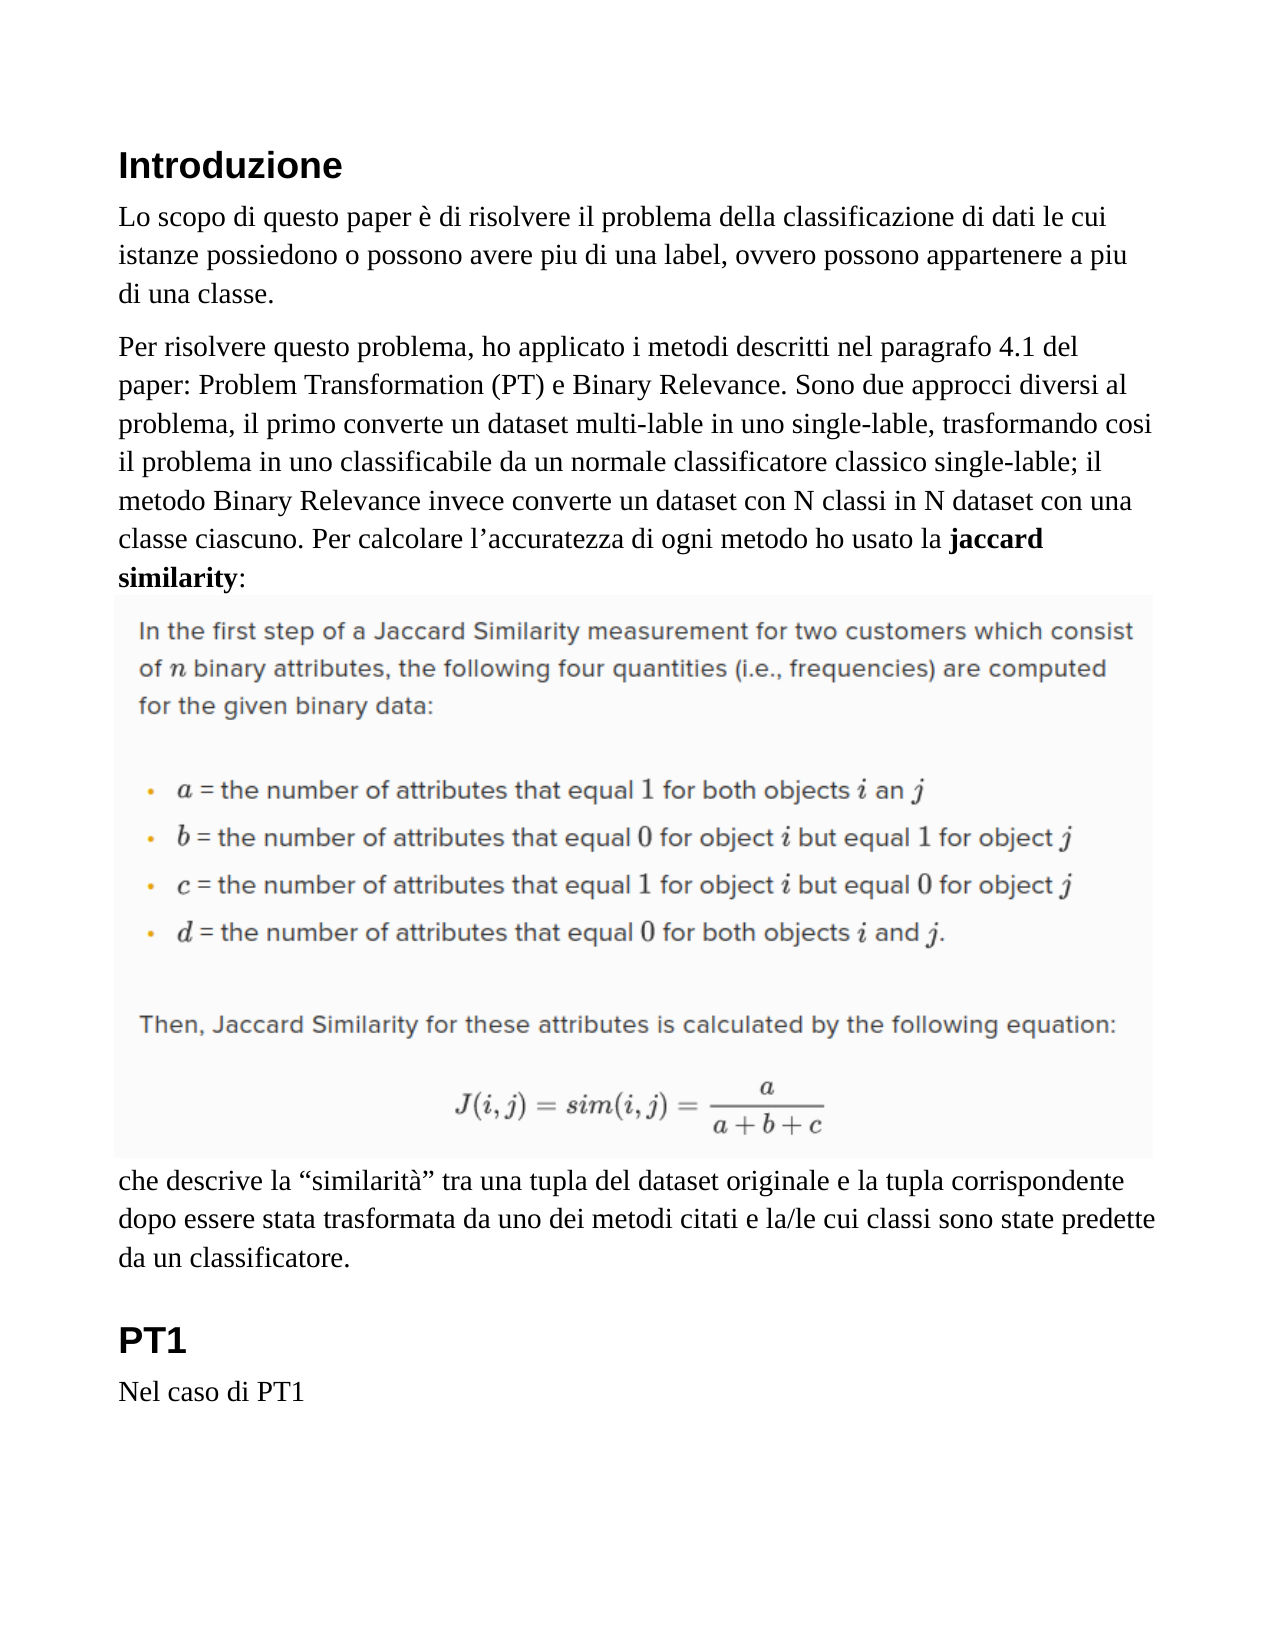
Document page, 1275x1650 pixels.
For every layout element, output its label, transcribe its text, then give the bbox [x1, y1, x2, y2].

text Nel caso di PT1 [118, 1374, 1157, 1407]
subtitle Introduzione [118, 143, 1157, 186]
subtitle PT1 [118, 1318, 1157, 1361]
text Lo scopo di questo paper è di risolvere il problema della classificazione di dati le cui istanze possiedono o possono avere piu di una label, ovvero possono appartenere a piu di una classe. [118, 199, 1157, 309]
picture [114, 595, 1153, 1158]
text che descrive la “similarità” tra una tupla del dataset originale e la tupla corrispondente dopo essere stata trasformata da uno dei metodi citati e la/le cui classi sono state predette da un classificatore. [118, 613, 1157, 1273]
text Per risolvere questo problema, ho applicato i metodi descritti nel paragrafo 4.1 del paper: Problem Transformation (PT) e Binary Relevance. Sono due approcci diversi al problema, il primo converte un dataset multi-lable in uno single-lable, trasformando cosi il problema in uno classificabile da un normale classificatore classico single-lable; il metodo Binary Relevance invece converte un dataset con N classi in N dataset con una classe ciascuno. Per calcolare l’accuratezza di ogni metodo ho usato la jaccard similarity: [118, 329, 1157, 594]
